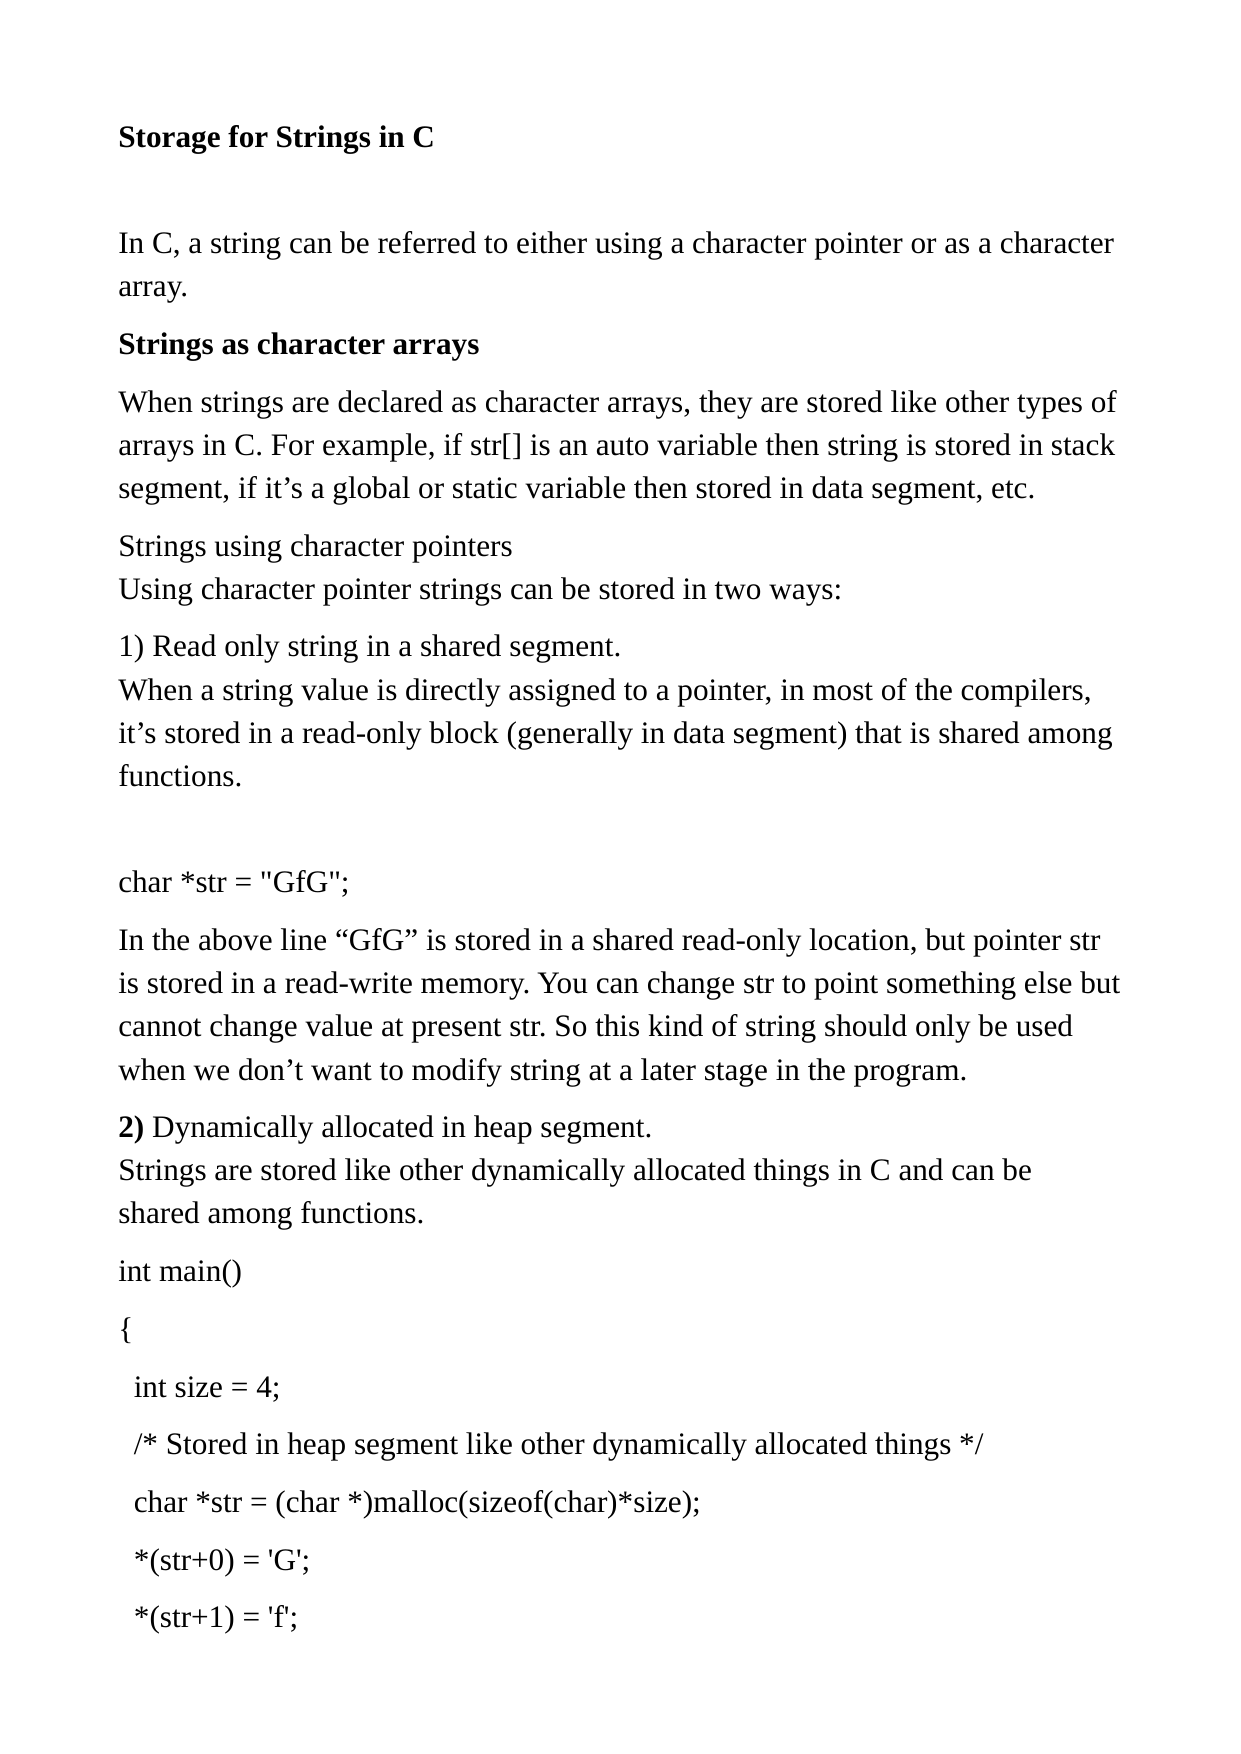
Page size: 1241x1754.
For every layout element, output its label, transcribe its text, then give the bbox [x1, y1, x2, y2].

text In the above line “GfG” is stored in a shared read-only location, but pointer str is stored in a read-write memory. You can change str to point something else but cannot change value at present str. So this kind of string should only be used when we don’t want to modify string at a later stage in the program. [118, 921, 1122, 1087]
text /* Stored in heap segment like other dynamically allocated things */ [118, 1426, 1122, 1462]
text *(str+0) = 'G'; [118, 1541, 1122, 1577]
text 1) Read only string in a shared segment. When a string value is directly assigned to a pointer, in most of the compilers, it’s stored in a read-only block (generally in data segment) that is shared among functions. [118, 628, 1122, 793]
text In C, a string can be referred to either using a character pointer or as a character array. [118, 224, 1122, 303]
text When strings are declared as character arrays, they are stored like other types of arrays in C. For example, if str[] is an auto variable then string is stored in stack segment, if it’s a global or static variable then stored in data segment, etc. [118, 383, 1122, 505]
text char *str = "GfG"; [118, 864, 1122, 900]
subtitle Storage for Strings in C [118, 118, 1122, 154]
text 2) Dynamically allocated in heap segment. Strings are stored like other dynamically allocated things in C and can be shared among functions. [118, 1108, 1122, 1231]
text int size = 4; [118, 1368, 1122, 1404]
text *(str+1) = 'f'; [118, 1599, 1122, 1635]
text int main() [118, 1252, 1122, 1288]
text Strings using character pointers Using character pointer strings can be stored in two ways: [118, 527, 1122, 606]
text Strings as character arrays [118, 325, 1122, 361]
text { [118, 1310, 1122, 1346]
text char *str = (char *)malloc(sizeof(char)*size); [118, 1483, 1122, 1519]
